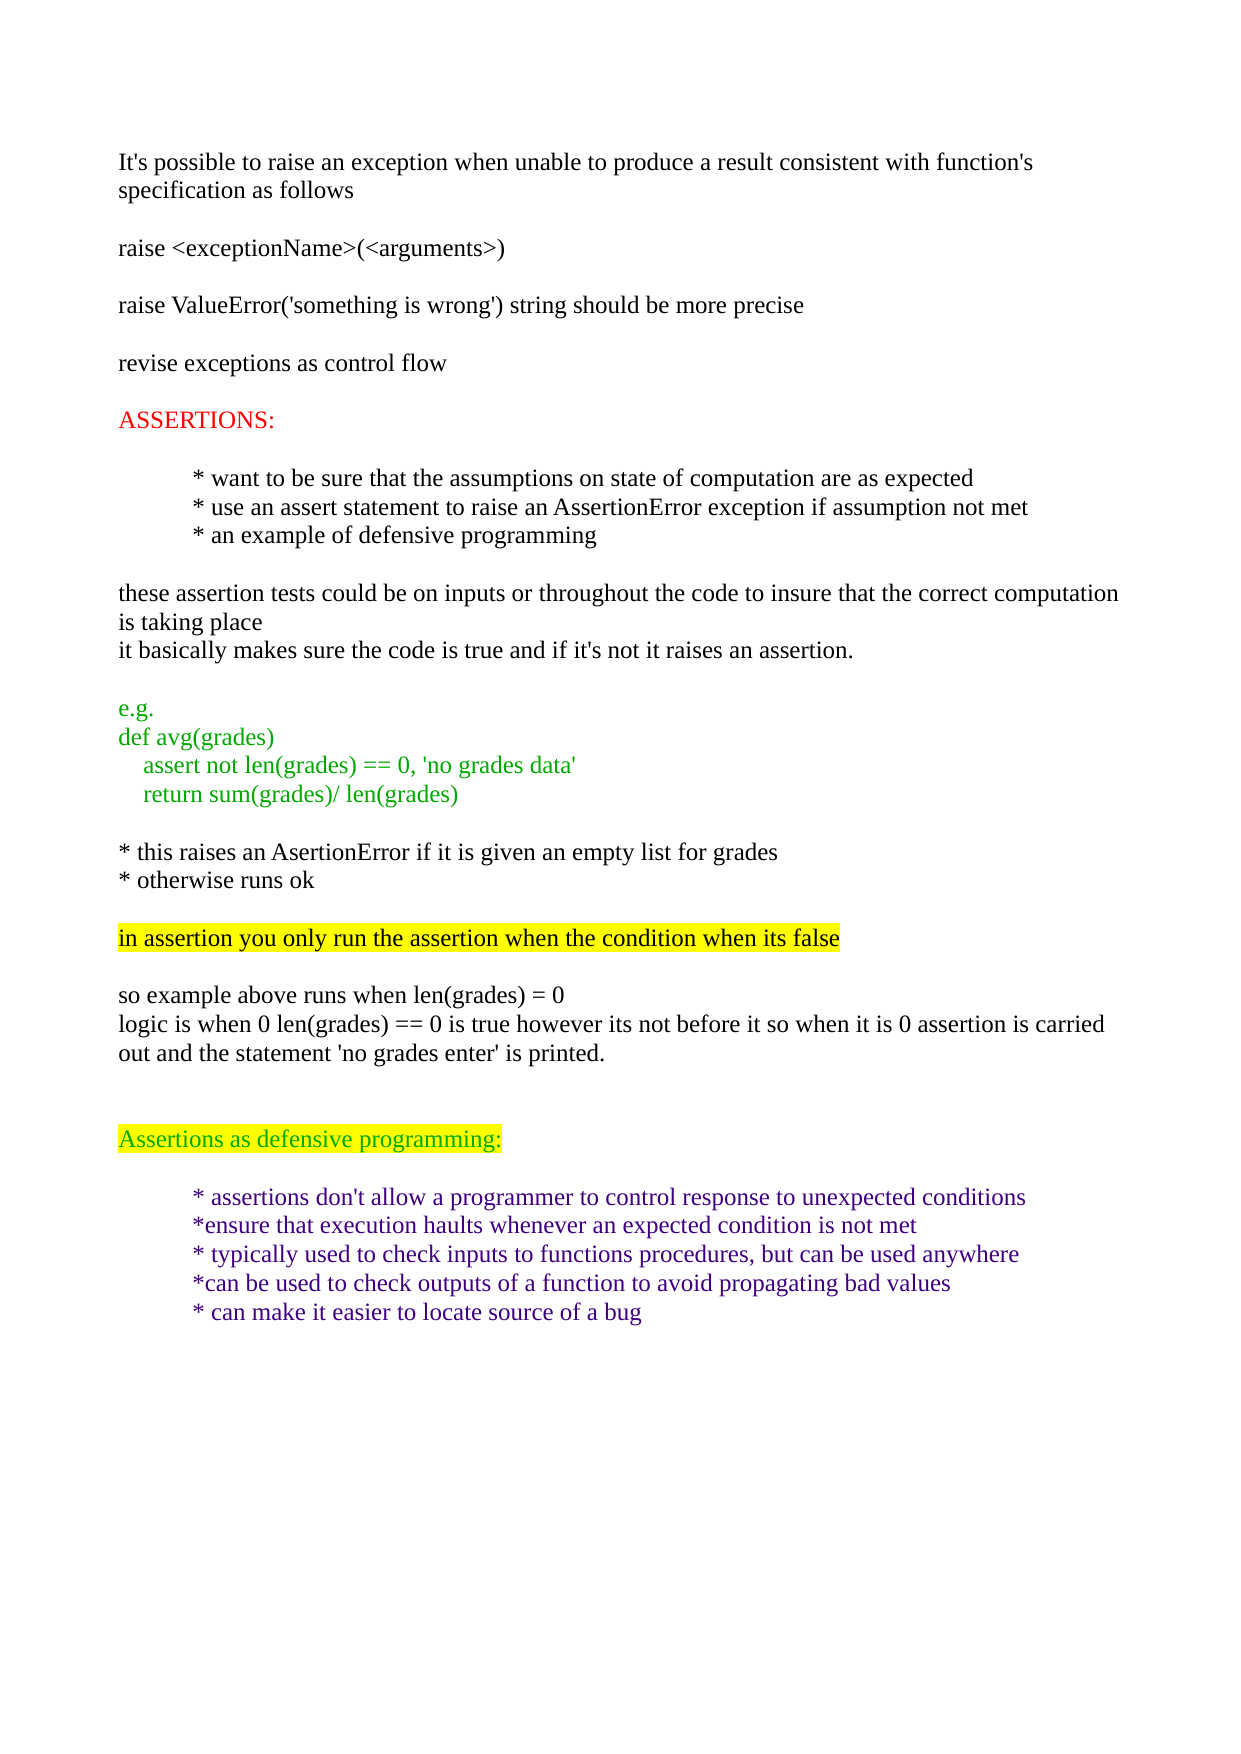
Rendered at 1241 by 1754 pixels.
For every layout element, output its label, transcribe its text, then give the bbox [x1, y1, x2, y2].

text so example above runs when len(grades) = 0 [118, 981, 1122, 1009]
text * use an assert statement to raise an AssertionError exception if assumption not met [118, 492, 1122, 521]
text these assertion tests could be on inputs or throughout the code to insure that the correct computation is taking place [118, 578, 1122, 636]
text assert not len(grades) == 0, 'no grades data' [118, 751, 1122, 779]
text * assertions don't allow a programmer to control response to unexpected conditions [118, 1182, 1122, 1211]
text * can make it easier to locate source of a bug [118, 1297, 1122, 1326]
text * this raises an AsertionError if it is given an empty list for grades [118, 837, 1122, 866]
text *ensure that execution haults whenever an expected condition is not met [118, 1211, 1122, 1239]
text ASSERTIONS: [118, 406, 1122, 434]
text * want to be sure that the assumptions on state of computation are as expected [118, 463, 1122, 492]
text Assertions as defensive programming: [118, 1124, 1122, 1153]
text raise ValueError('something is wrong') string should be more precise [118, 291, 1122, 319]
text revise exceptions as control flow [118, 348, 1122, 377]
text in assertion you only run the assertion when the condition when its false [118, 923, 1122, 952]
text raise <exceptionName>(<arguments>) [118, 233, 1122, 262]
text it basically makes sure the code is true and if it's not it raises an assertion. [118, 636, 1122, 664]
text * typically used to check inputs to functions procedures, but can be used anywhere [118, 1239, 1122, 1268]
text *can be used to check outputs of a function to avoid propagating bad values [118, 1268, 1122, 1297]
text * an example of defensive programming [118, 521, 1122, 549]
text * otherwise runs ok [118, 866, 1122, 894]
text return sum(grades)/ len(grades) [118, 779, 1122, 808]
text logic is when 0 len(grades) == 0 is true however its not before it so when it is 0 assertion is carried out and the statement 'no grades enter' is printed. [118, 1009, 1122, 1067]
text def avg(grades) [118, 722, 1122, 751]
text e.g. [118, 693, 1122, 722]
text It's possible to raise an exception when unable to produce a result consistent with function's specification as follows [118, 147, 1122, 204]
